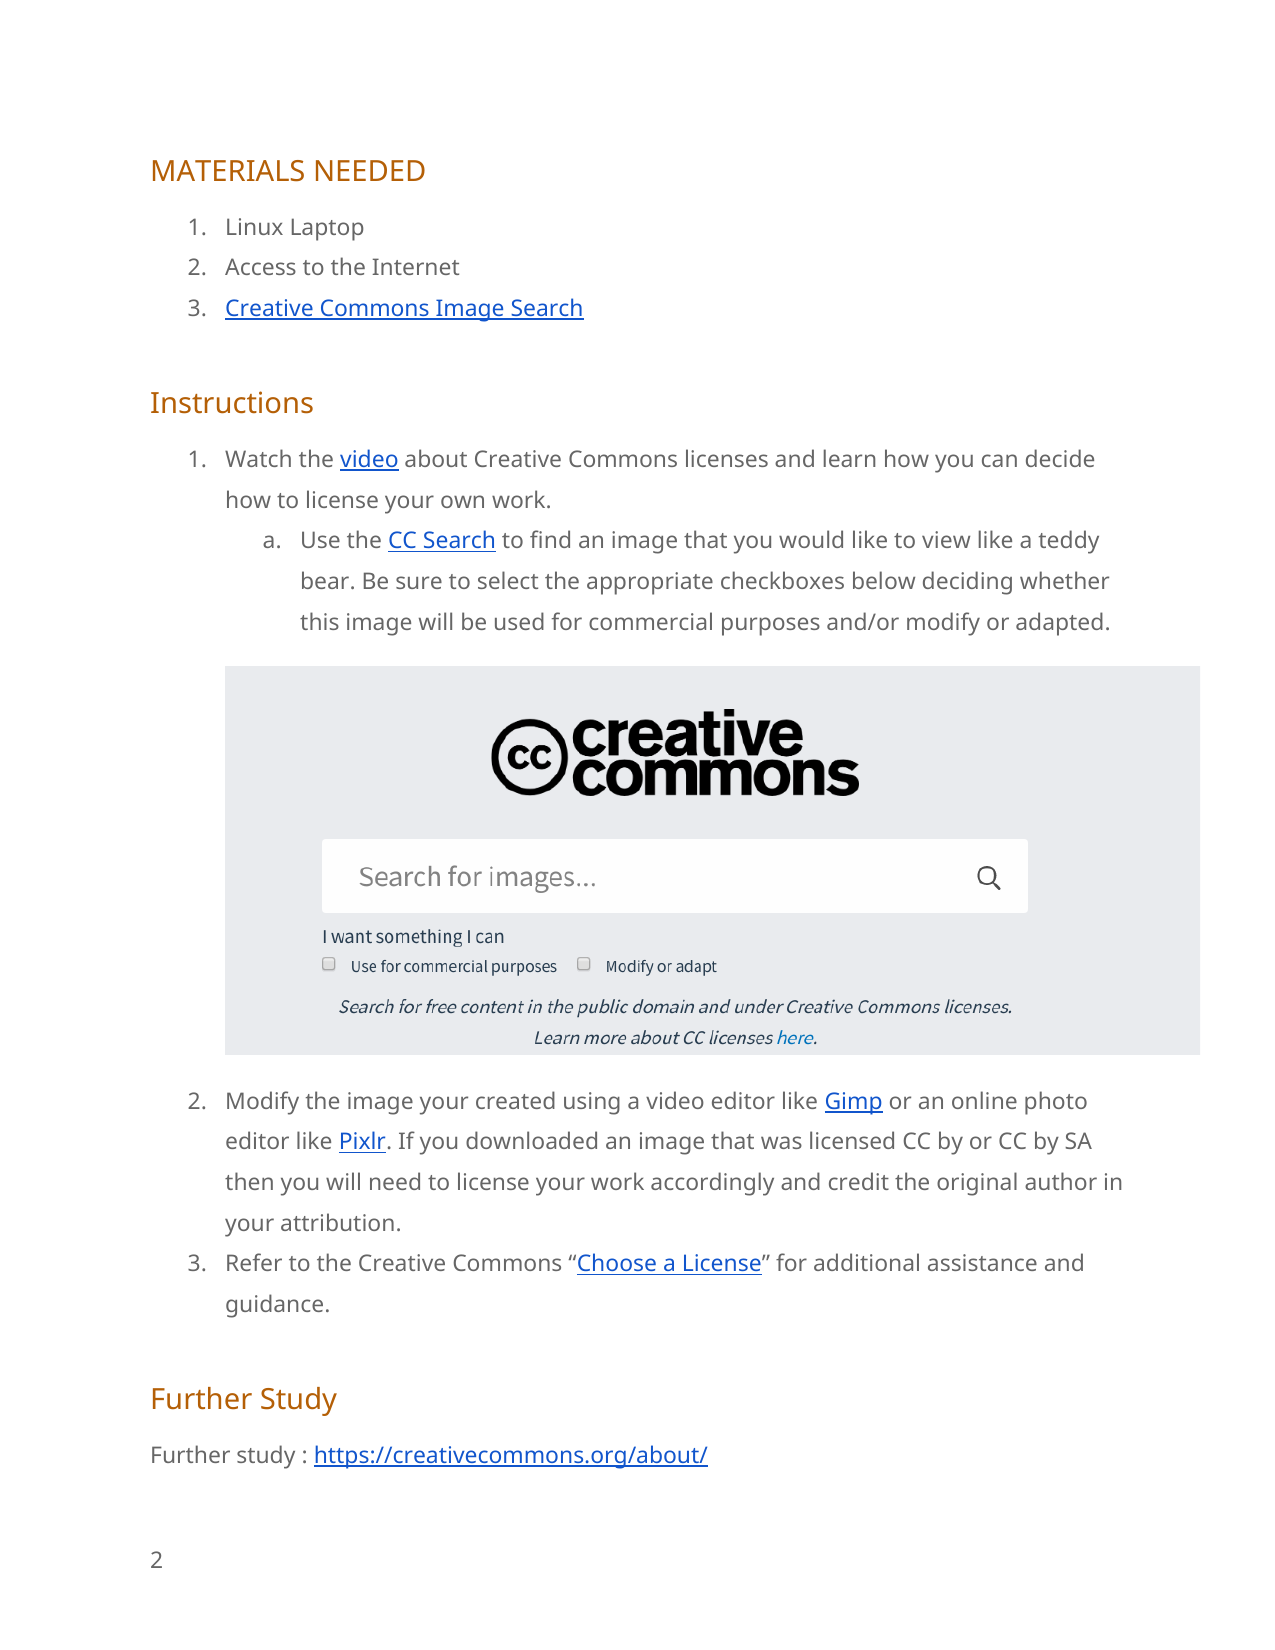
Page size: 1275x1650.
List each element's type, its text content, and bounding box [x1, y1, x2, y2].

subtitle MATERIALS NEEDED [150, 150, 1125, 190]
subtitle Further Study [150, 1378, 1125, 1418]
text Further study : https://creativecommons.org/about/ [150, 1439, 1125, 1470]
list Modify the image your created using a video editor like Gimp or an online photo editor like Pixlr. If you downloaded an image that was licensed CC by or CC by SA then you will need to license your work accordingly and credit the original author in your attribution. [187, 1084, 1125, 1238]
picture [225, 666, 1200, 1055]
list Watch the video about Creative Commons licenses and learn how you can decide how to license your own work. [187, 443, 1125, 515]
subtitle Instructions [150, 382, 1125, 422]
list Use the CC Search to find an image that you would like to view like a teddy bear. Be sure to select the appropriate checkboxes below deciding whether this image will be used for commercial purposes and/or modify or adapted. [262, 524, 1125, 637]
list Linux Laptop [187, 211, 1125, 242]
list Creative Commons Image Search [187, 292, 1125, 323]
list Refer to the Creative Commons “Choose a License” for additional assistance and guidance. [187, 1247, 1125, 1319]
list Access to the Internet [187, 251, 1125, 282]
